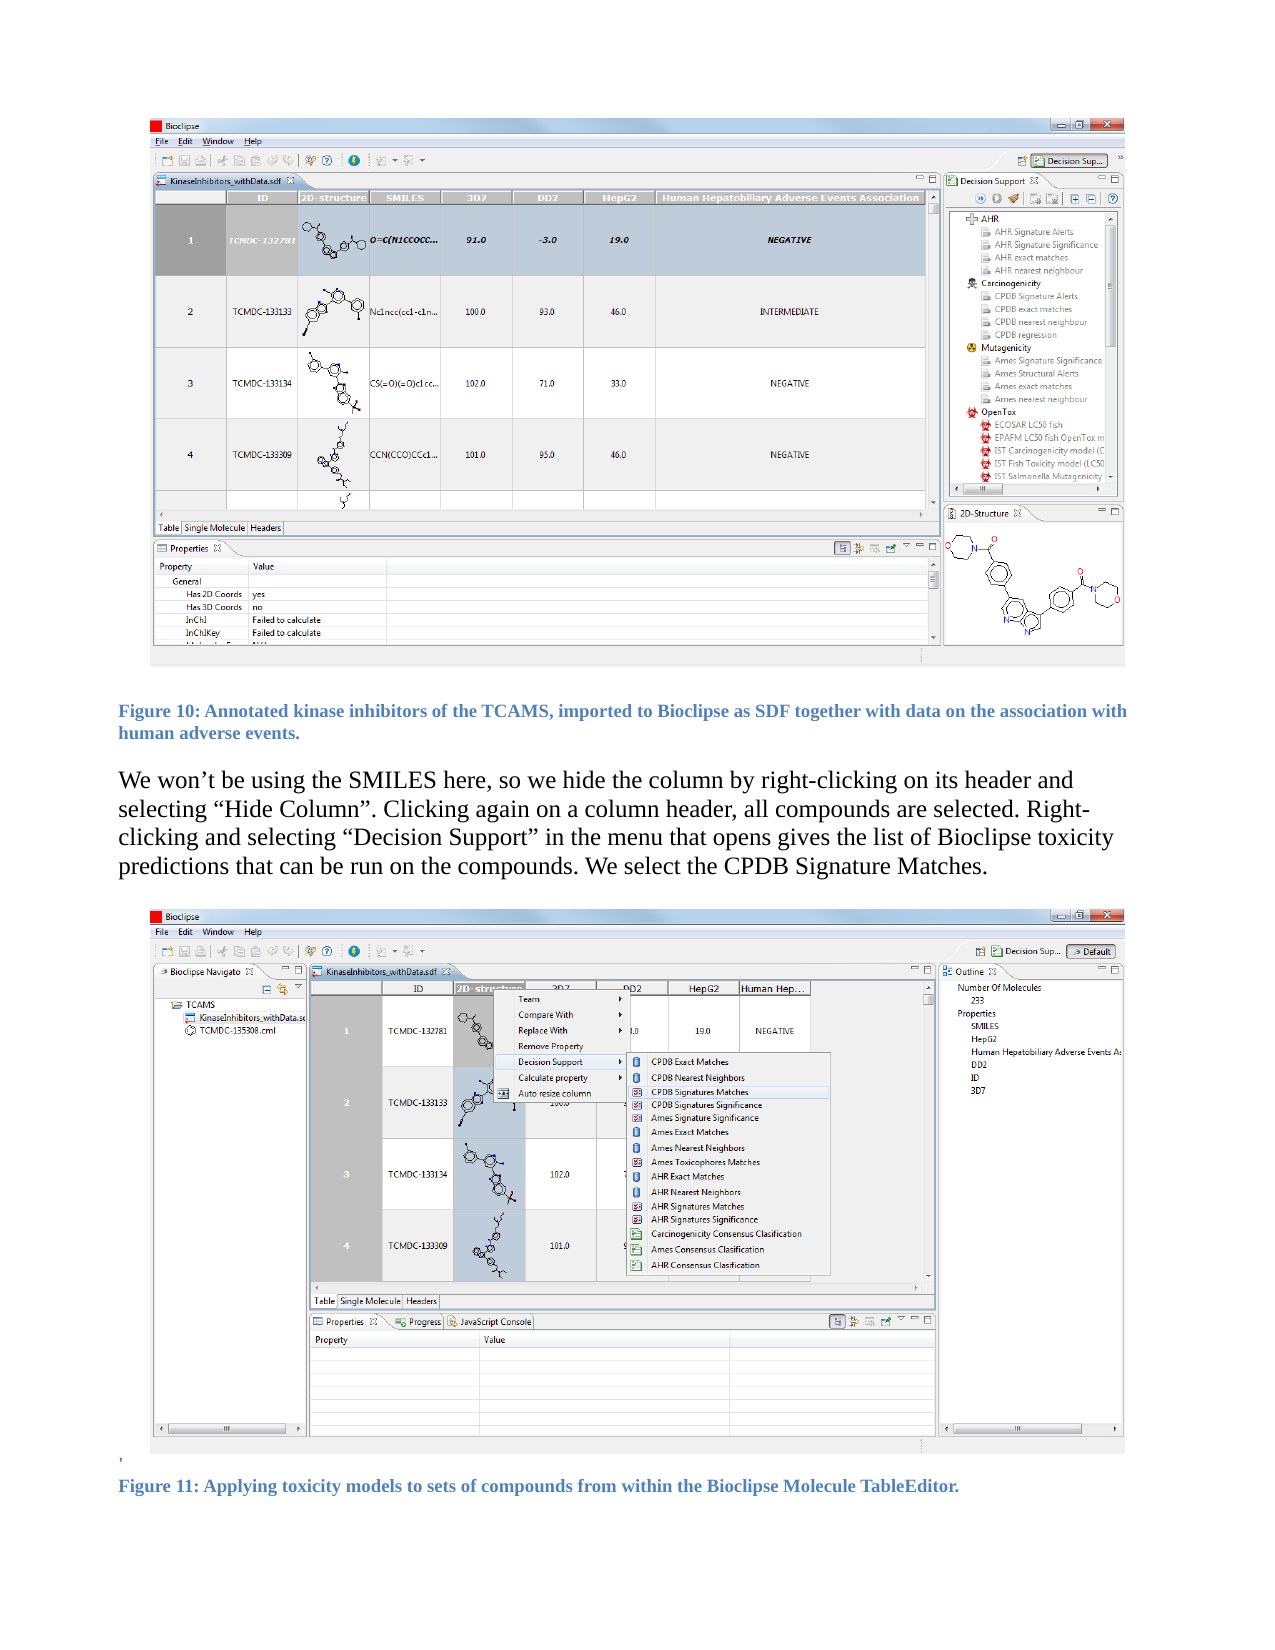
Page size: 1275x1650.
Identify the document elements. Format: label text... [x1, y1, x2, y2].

text We won’t be using the SMILES here, so we hide the column by right-clicking on its header and selecting “Hide Column”. Clicking again on a column header, all compounds are selected. Right-clicking and selecting “Decision Support” in the menu that opens gives the list of Bioclipse toxicity predictions that can be run on the compounds. We select the CPDB Signature Matches. [118, 765, 1157, 880]
picture [150, 118, 1125, 667]
text ' [118, 1453, 1157, 1475]
picture [150, 908, 1125, 1454]
text Figure 11: Applying toxicity models to sets of compounds from within the Bioclipse Molecule TableEditor. [118, 1475, 1157, 1496]
text Figure 10: Annotated kinase inhibitors of the TCAMS, imported to Bioclipse as SDF together with data on the association with human adverse events. [118, 700, 1157, 743]
